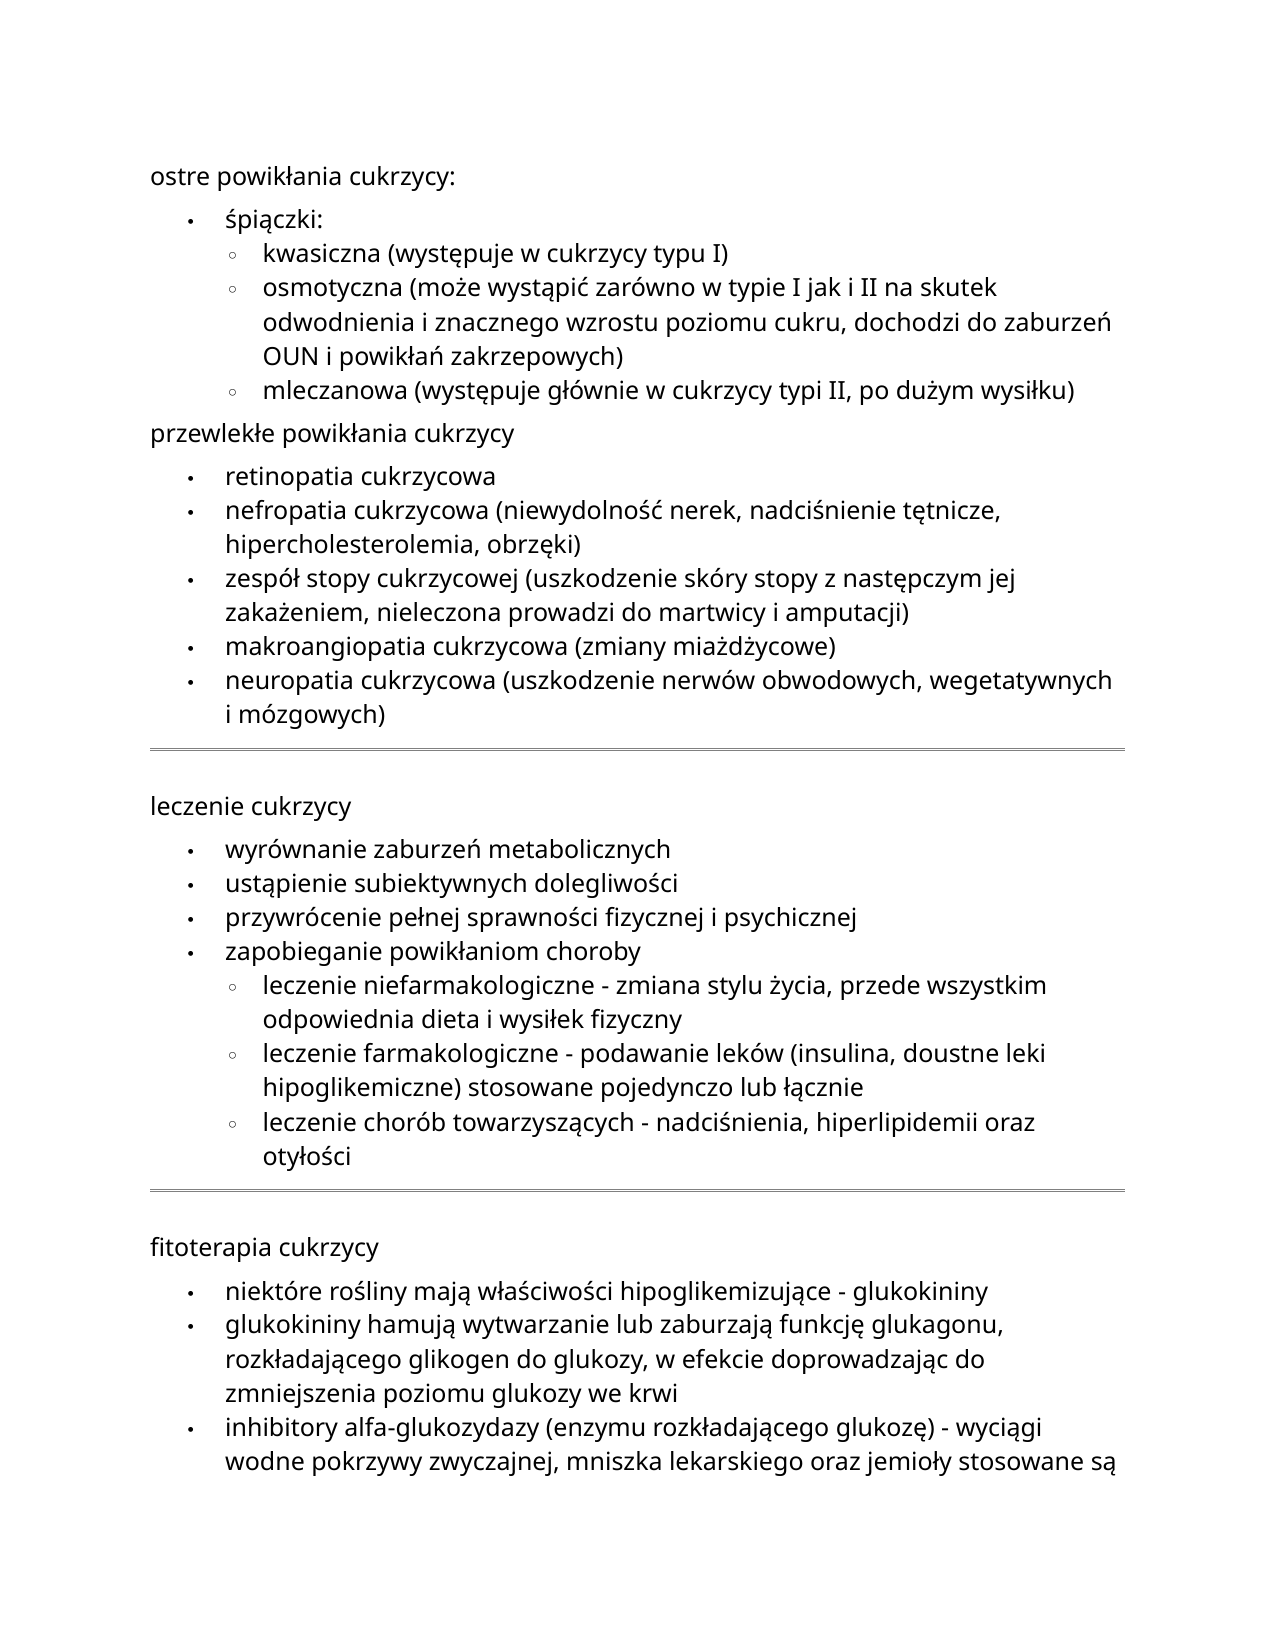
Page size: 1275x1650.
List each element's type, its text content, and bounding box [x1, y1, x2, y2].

text fitoterapia cukrzycy [150, 1230, 1125, 1264]
list makroangiopatia cukrzycowa (zmiany miażdżycowe) [187, 629, 1125, 663]
text ostre powikłania cukrzycy: [150, 159, 1125, 193]
list leczenie farmakologiczne - podawanie leków (insulina, doustne leki hipoglikemiczne) stosowane pojedynczo lub łącznie [225, 1036, 1125, 1104]
list nefropatia cukrzycowa (niewydolność nerek, nadciśnienie tętnicze, hipercholesterolemia, obrzęki) [187, 492, 1125, 561]
list śpiączki: [187, 202, 1125, 236]
list niektóre rośliny mają właściwości hipoglikemizujące - glukokininy [187, 1273, 1125, 1307]
list zapobieganie powikłaniom choroby [187, 934, 1125, 968]
list retinopatia cukrzycowa [187, 458, 1125, 492]
list ustąpienie subiektywnych dolegliwości [187, 866, 1125, 900]
text przewlekłe powikłania cukrzycy [150, 415, 1125, 449]
list neuropatia cukrzycowa (uszkodzenie nerwów obwodowych, wegetatywnych i mózgowych) [187, 663, 1125, 731]
list mleczanowa (występuje głównie w cukrzycy typi II, po dużym wysiłku) [225, 372, 1125, 406]
text leczenie cukrzycy [150, 789, 1125, 823]
list zespół stopy cukrzycowej (uszkodzenie skóry stopy z następczym jej zakażeniem, nieleczona prowadzi do martwicy i amputacji) [187, 561, 1125, 629]
list osmotyczna (może wystąpić zarówno w typie I jak i II na skutek odwodnienia i znacznego wzrostu poziomu cukru, dochodzi do zaburzeń OUN i powikłań zakrzepowych) [225, 270, 1125, 372]
list leczenie niefarmakologiczne - zmiana stylu życia, przede wszystkim odpowiednia dieta i wysiłek fizyczny [225, 968, 1125, 1036]
list inhibitory alfa-glukozydazy (enzymu rozkładającego glukozę) - wyciągi wodne pokrzywy zwyczajnej, mniszka lekarskiego oraz jemioły stosowane są [187, 1409, 1125, 1477]
list wyrównanie zaburzeń metabolicznych [187, 832, 1125, 866]
list kwasiczna (występuje w cukrzycy typu I) [225, 236, 1125, 270]
list leczenie chorób towarzyszących - nadciśnienia, hiperlipidemii oraz otyłości [225, 1104, 1125, 1172]
list glukokininy hamują wytwarzanie lub zaburzają funkcję glukagonu, rozkładającego glikogen do glukozy, w efekcie doprowadzając do zmniejszenia poziomu glukozy we krwi [187, 1307, 1125, 1409]
list przywrócenie pełnej sprawności fizycznej i psychicznej [187, 900, 1125, 934]
